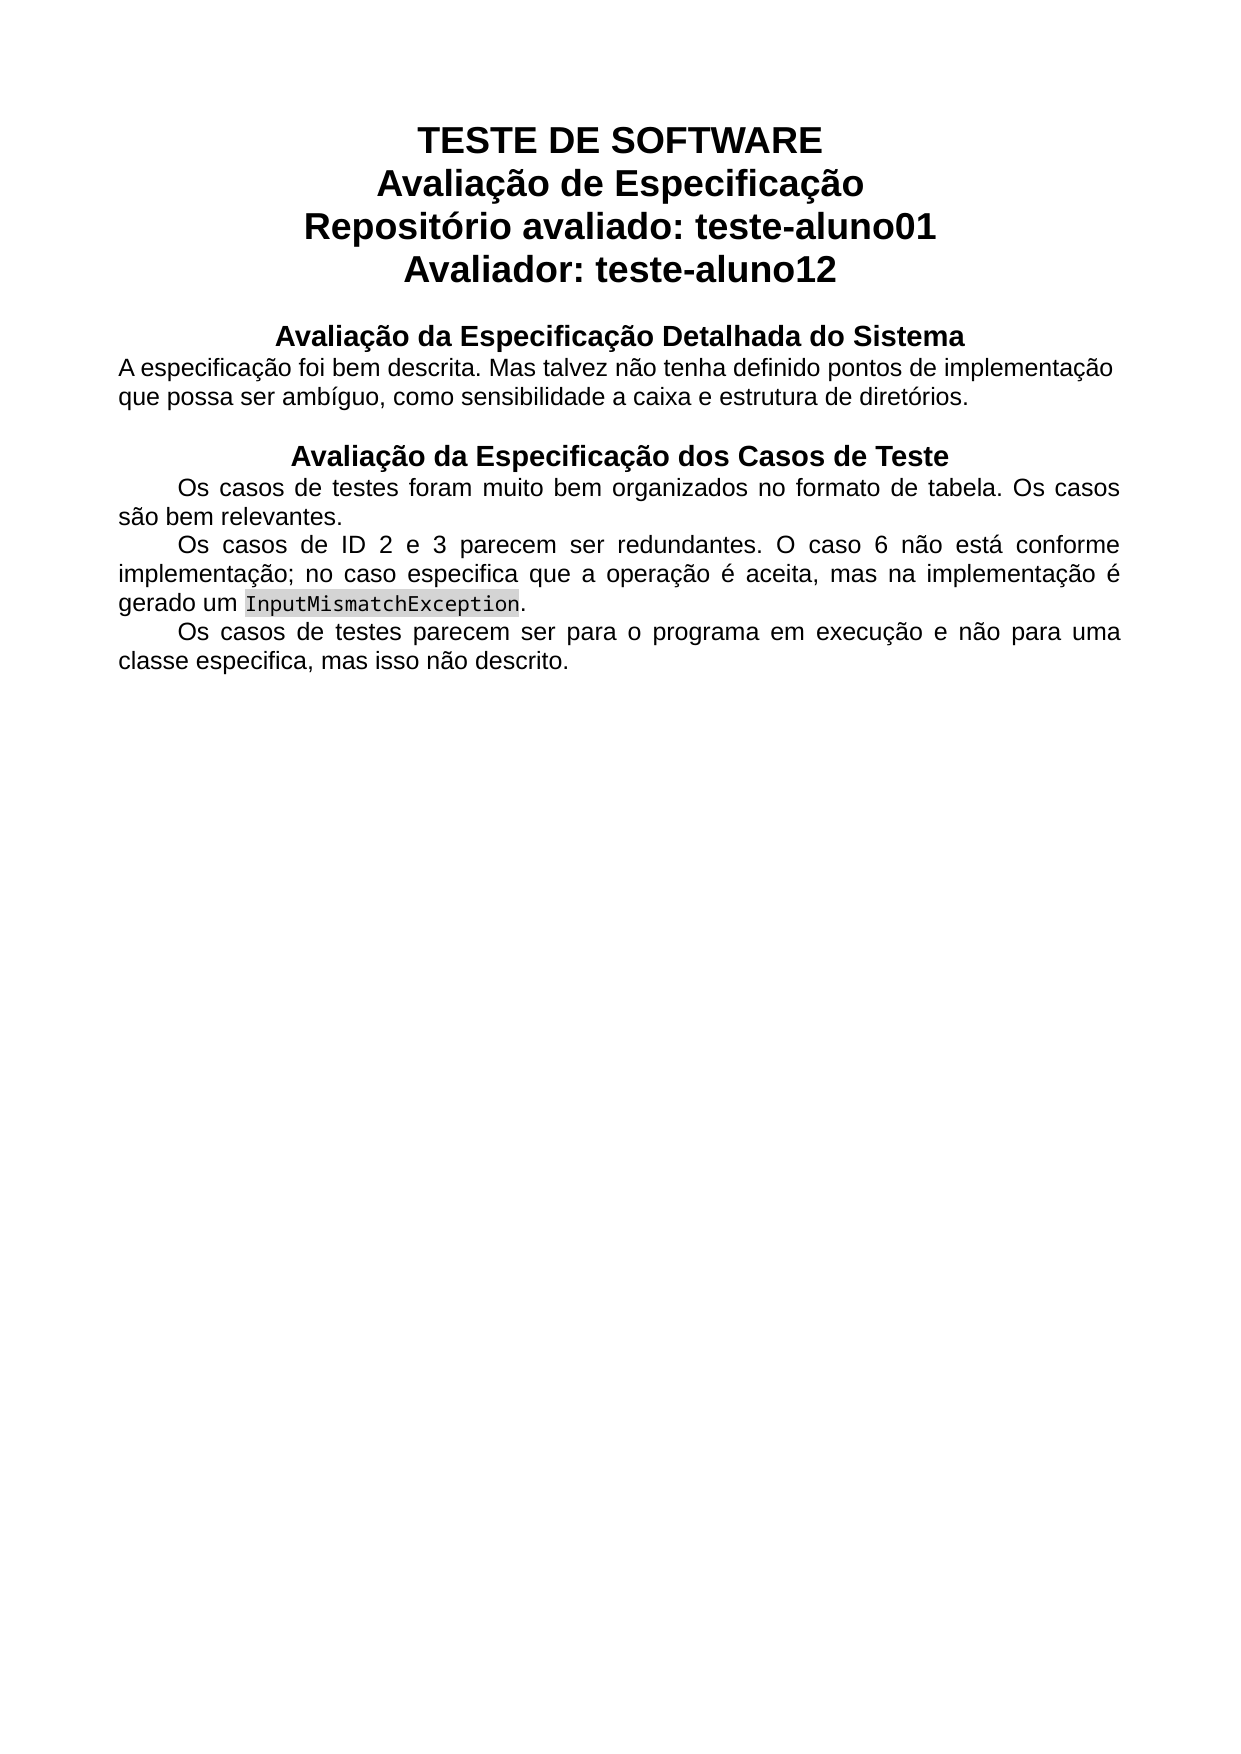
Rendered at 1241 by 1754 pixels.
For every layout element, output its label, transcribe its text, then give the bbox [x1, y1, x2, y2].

text TESTE DE SOFTWARE [118, 118, 1122, 161]
text Avaliação da Especificação Detalhada do Sistema [118, 319, 1122, 353]
text Avaliação de Especificação [118, 161, 1122, 204]
text Avaliação da Especificação dos Casos de Teste [118, 439, 1122, 473]
text Os casos de ID 2 e 3 parecem ser redundantes. O caso 6 não está conforme implementação; no caso especifica que a operação é aceita, mas na implementação é gerado um InputMismatchException. [118, 530, 1122, 617]
text Repositório avaliado: teste-aluno01 [118, 204, 1122, 247]
text Os casos de testes parecem ser para o programa em execução e não para uma classe especifica, mas isso não descrito. [118, 617, 1122, 675]
text Os casos de testes foram muito bem organizados no formato de tabela. Os casos são bem relevantes. [118, 473, 1122, 530]
text A especificação foi bem descrita. Mas talvez não tenha definido pontos de implementação que possa ser ambíguo, como sensibilidade a caixa e estrutura de diretórios. [118, 353, 1122, 410]
text Avaliador: teste-aluno12 [118, 247, 1122, 291]
